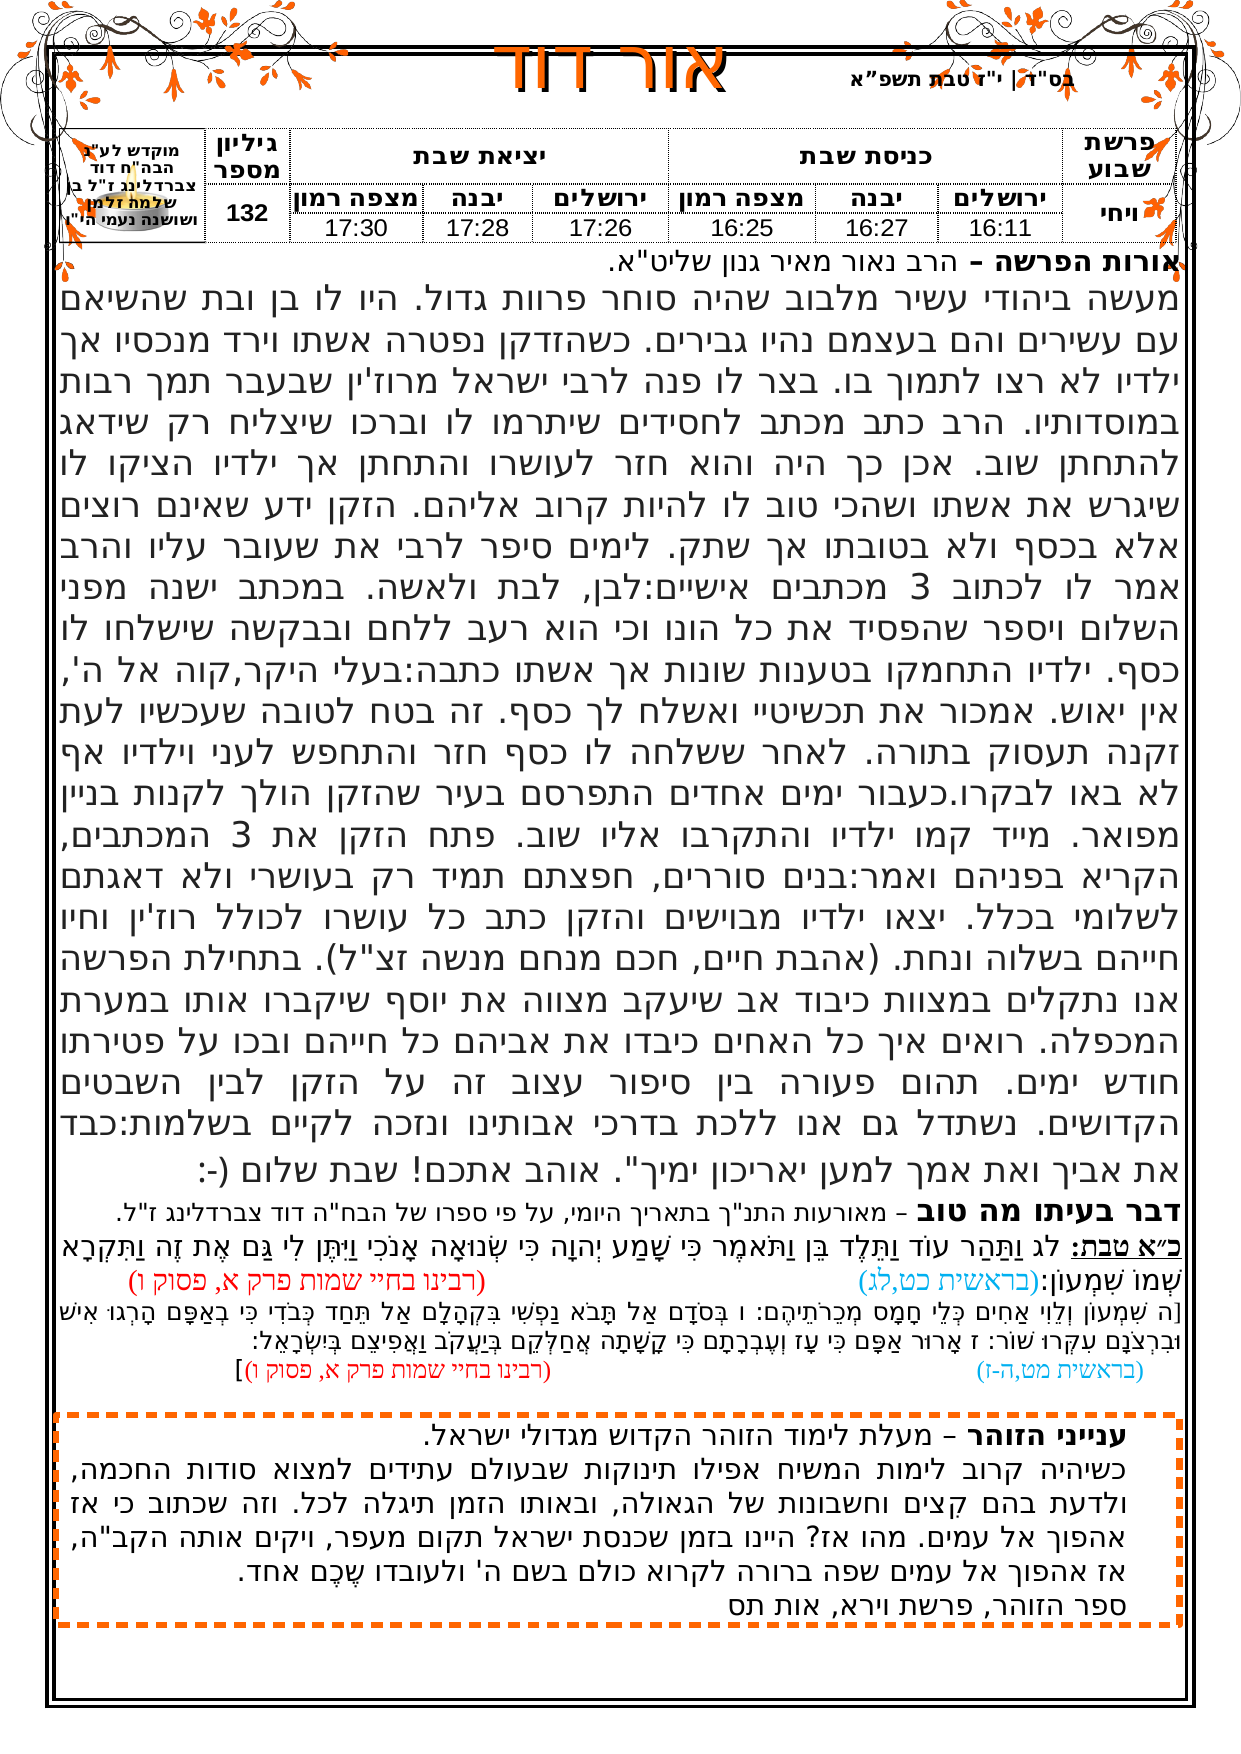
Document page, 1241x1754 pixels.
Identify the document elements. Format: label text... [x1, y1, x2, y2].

picture [0, 0, 349, 282]
list כ״א טבת: לג וַתַּהַר עוֹד וַתֵּלֶד בֵּן וַתֹּאמֶר כִּי שָׁמַע יְהוָה כִּי שְׂנוּאָה אָנֹכִי וַיִּתֶּן לִי גַּם אֶת זֶה וַתִּקְרָא שְׁמוֹ שִׁמְעוֹן:(בראשית כט,לג) (רבינו בחיי שמות פרק א, פסוק ו) [59, 1229, 1182, 1297]
picture [892, 49, 1192, 282]
picture [892, 0, 1241, 282]
list דבר בעיתו מה טוב – מאורעות התנ"ך בתאריך היומי, על פי ספרו של הבח"ה דוד צברדלינג ז"ל. [59, 1192, 1182, 1229]
picture [892, 56, 1185, 282]
list (בראשית מט,ה-ז) (רבינו בחיי שמות פרק א, פסוק ו)] [59, 1356, 1182, 1385]
list [ה שִׁמְעוֹן וְלֵוִי אַחִים כְּלֵי חָמָס מְכֵרֹתֵיהֶם: ו בְּסֹדָם אַל תָּבֹא נַפְשִׁי בִּקְהָלָם אַל תֵּחַד כְּבֹדִי כִּי בְאַפָּם הָרְגוּ אִישׁ וּבִרְצֹנָם עִקְּרוּ שׁוֹר: ז אָרוּר אַפָּם כִּי עָז וְעֶבְרָתָם כִּי קָשָׁתָה אֲחַלְּקֵם בְּיַעֲקֹב וַאֲפִיצֵם בְּיִשְׂרָאֵל: [59, 1297, 1182, 1356]
text אורות הפרשה – הרב נאור מאיר גנון שליט"א. [349, 112, 892, 278]
text מעשה ביהודי עשיר מלבוב שהיה סוחר פרוות גדול. היו לו בן ובת שהשיאם עם עשירים והם בעצמם נהיו גבירים. כשהזדקן נפטרה אשתו וירד מנכסיו אך ילדיו לא רצו לתמוך בו. בצר לו פנה לרבי ישראל מרוז'ין שבעבר תמך רבות במוסדותיו. הרב כתב מכתב לחסידים שיתרמו לו וברכו שיצליח רק שידאג להתחתן שוב. אכן כך היה והוא חזר לעושרו והתחתן אך ילדיו הציקו לו שיגרש את אשתו ושהכי טוב לו להיות קרוב אליהם. הזקן ידע שאינם רוצים אלא בכסף ולא בטובתו אך שתק. לימים סיפר לרבי את שעובר עליו והרב אמר לו לכתוב 3 מכתבים אישיים:לבן, לבת ולאשה. במכתב ישנה מפני השלום ויספר שהפסיד את כל הונו וכי הוא רעב ללחם ובבקשה שישלחו לו כסף. ילדיו התחמקו בטענות שונות אך אשתו כתבה:בעלי היקר,קוה אל ה', אין יאוש. אמכור את תכשיטיי ואשלח לך כסף. זה בטח לטובה שעכשיו לעת זקנה תעסוק בתורה. לאחר ששלחה לו כסף חזר והתחפש לעני וילדיו אף לא באו לבקרו.כעבור ימים אחדים התפרסם בעיר שהזקן הולך לקנות בניין מפואר. מייד קמו ילדיו והתקרבו אליו שוב. פתח הזקן את 3 המכתבים, הקריא בפניהם ואמר:בנים סוררים, חפצתם תמיד רק בעושרי ולא דאגתם לשלומי בכלל. יצאו ילדיו מבוישים והזקן כתב כל עושרו לכולל רוז'ין וחיו חייהם בשלוה ונחת. (אהבת חיים, חכם מנחם מנשה זצ"ל). בתחילת הפרשה אנו נתקלים במצוות כיבוד אב שיעקב מצווה את יוסף שיקברו אותו במערת המכפלה. רואים איך כל האחים כיבדו את אביהם כל חייהם ובכו על פטירתו חודש ימים. תהום פעורה בין סיפור עצוב זה על הזקן לבין השבטים הקדושים. נשתדל גם אנו ללכת בדרכי אבותינו ונזכה לקיים בשלמות:כבד את אביך ואת אמך למען יאריכון ימיך". אוהב אתכם! שבת שלום ‎:-)‎ [59, 278, 1182, 1192]
